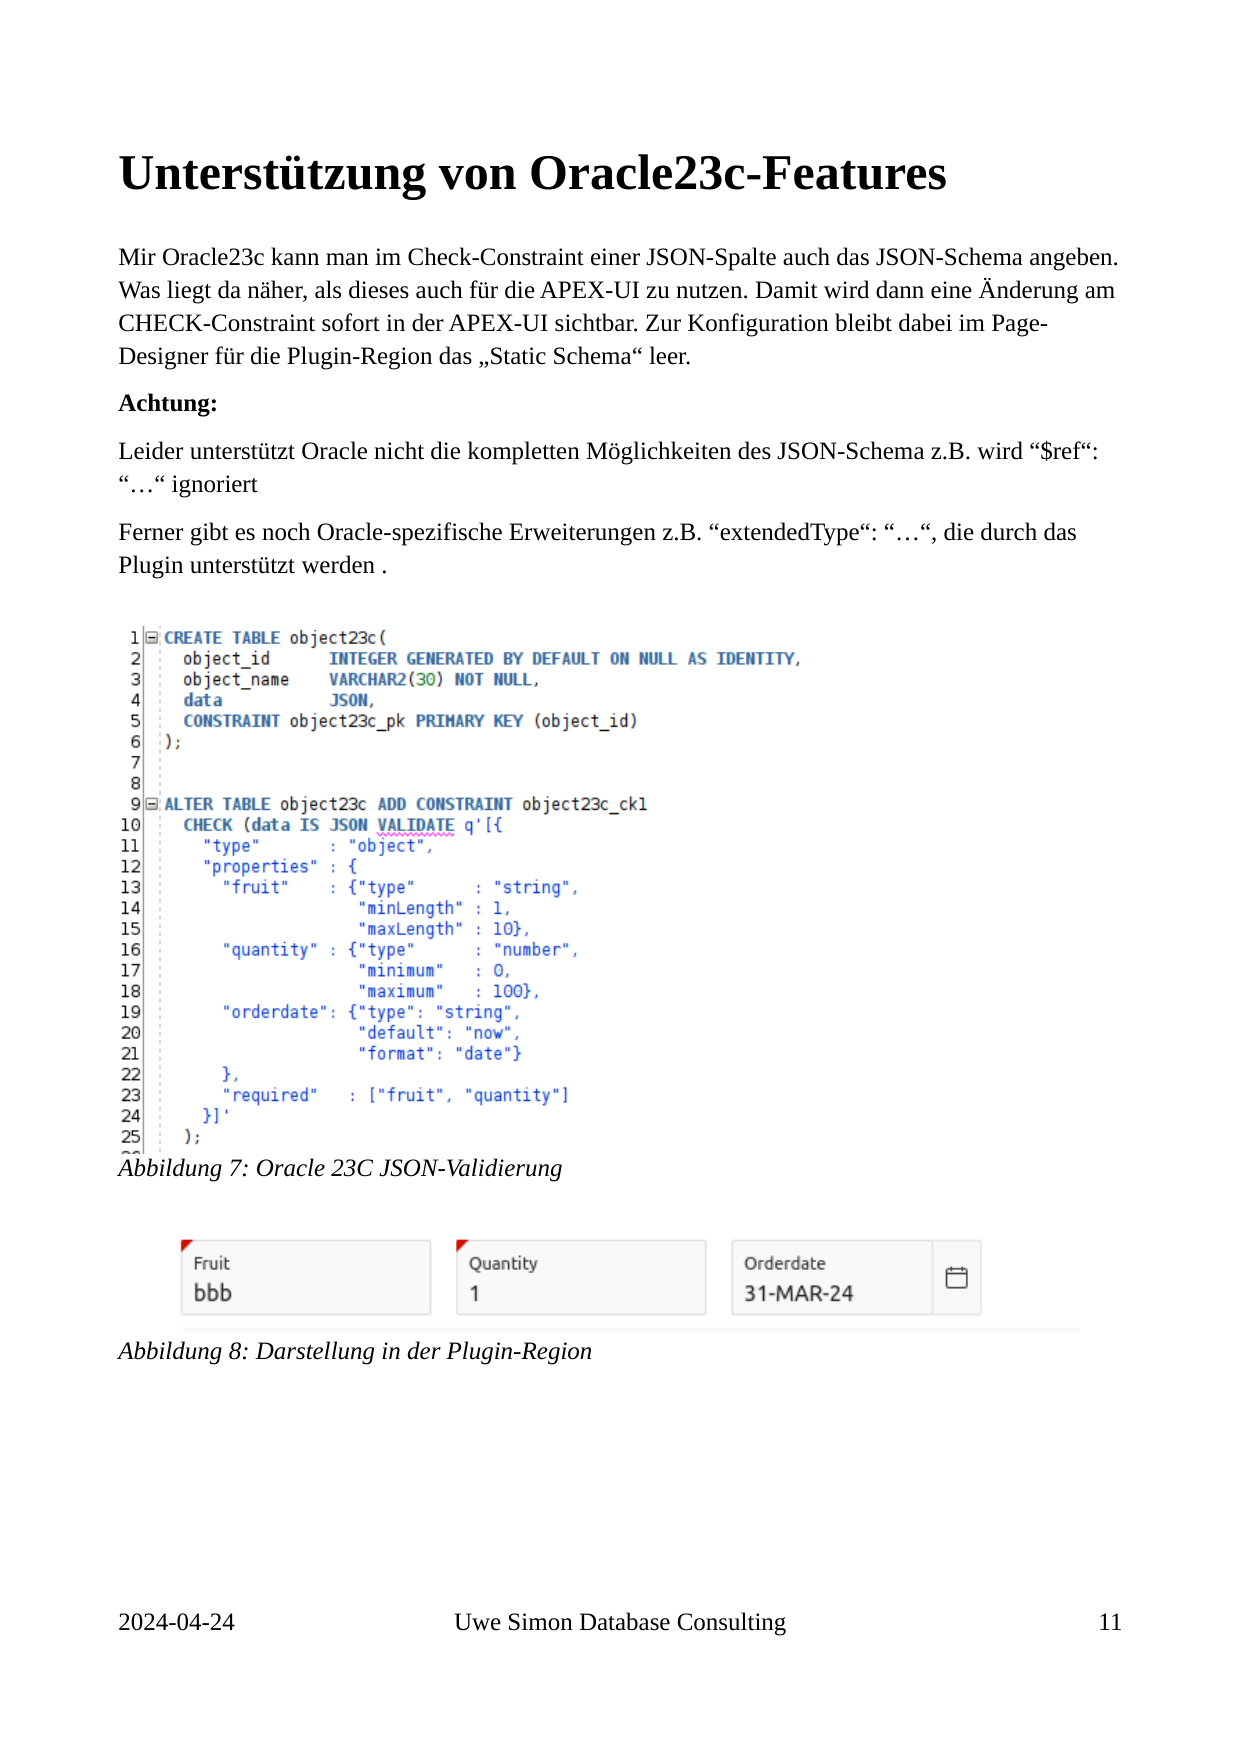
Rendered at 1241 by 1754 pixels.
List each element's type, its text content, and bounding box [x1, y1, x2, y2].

text Mir Oracle23c kann man im Check-Constraint einer JSON-Spalte auch das JSON-Schema angeben. Was liegt da näher, als dieses auch für die APEX-UI zu nutzen. Damit wird dann eine Änderung am CHECK-Constraint sofort in der APEX-UI sichtbar. Zur Konfiguration bleibt dabei im Page-Designer für die Plugin-Region das „Static Schema“ leer. [118, 242, 1122, 370]
text Leider unterstützt Oracle nicht die kompletten Möglichkeiten des JSON-Schema z.B. wird “$ref“: “…“ ignoriert [118, 436, 1122, 498]
text Abbildung 8: Darstellung in der Plugin-Region [118, 1242, 1122, 1365]
picture [161, 1229, 1079, 1336]
text Achtung: [118, 388, 1122, 417]
text Abbildung 7: Oracle 23C JSON-Validierung [118, 1154, 817, 1182]
text Ferner gibt es noch Oracle-spezifische Erweiterungen z.B. “extendedType“: “…“, die durch das Plugin unterstützt werden . [118, 517, 1122, 578]
subtitle Unterstützung von Oracle23c-Features [118, 143, 1122, 201]
picture [118, 626, 817, 1154]
